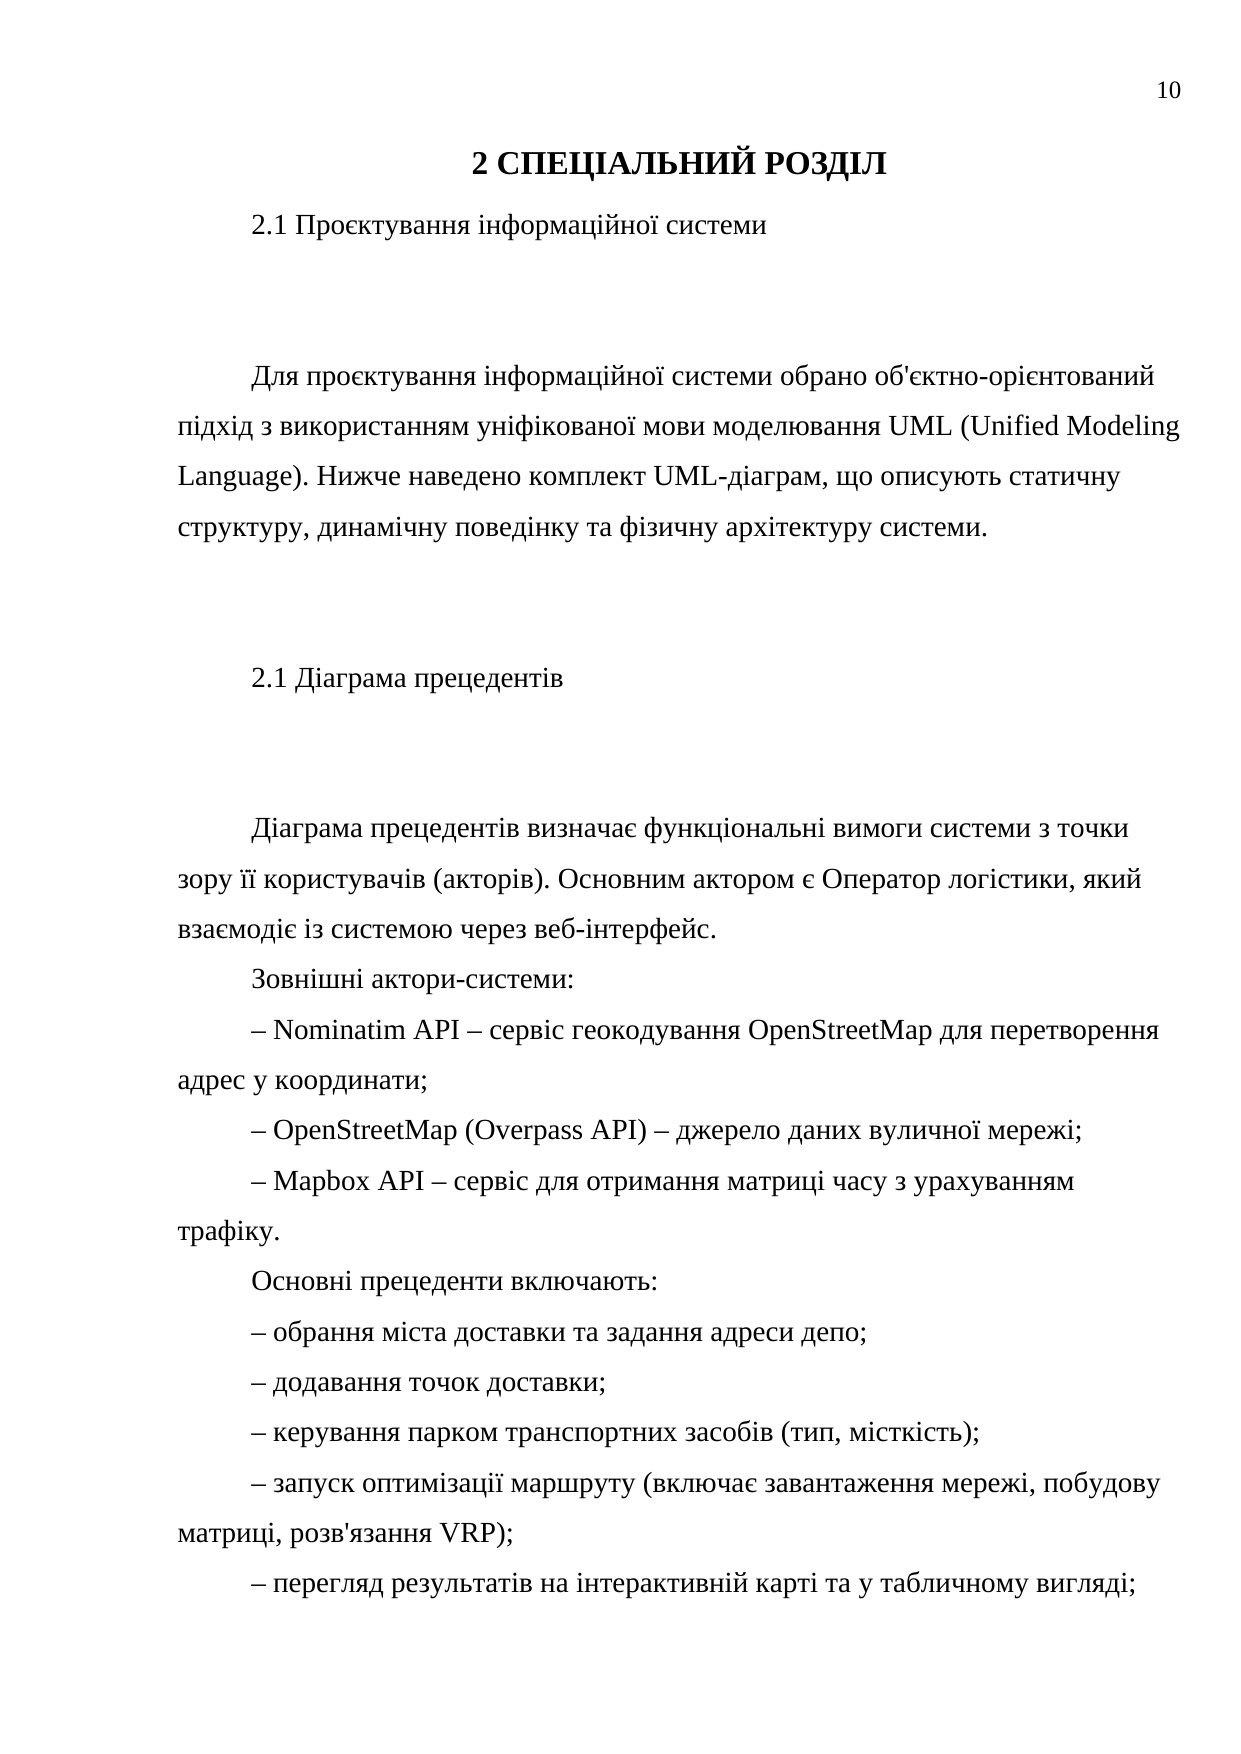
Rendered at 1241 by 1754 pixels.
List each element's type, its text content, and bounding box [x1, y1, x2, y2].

text Для проєктування інформаційної системи обрано об'єктно-орієнтований підхід з використанням уніфікованої мови моделювання UML (Unified Modeling Language). Нижче наведено комплект UML-діаграм, що описують статичну структуру, динамічну поведінку та фізичну архітектуру системи. [177, 358, 1181, 542]
text Зовнішні актори-системи: [177, 962, 1181, 995]
text – OpenStreetMap (Overpass API) – джерело даних вуличної мережі; [177, 1112, 1181, 1146]
subtitle 2 СПЕЦІАЛЬНИЙ РОЗДІЛ [177, 143, 1181, 181]
text 2.1 Проєктування інформаційної системи [177, 207, 1181, 240]
text – Mapbox API – сервіс для отримання матриці часу з урахуванням трафіку. [177, 1163, 1181, 1247]
text – керування парком транспортних засобів (тип, місткість); [177, 1414, 1181, 1448]
text Основні прецеденти включають: [177, 1263, 1181, 1297]
text 2.1 Діаграма прецедентів [177, 660, 1181, 693]
text – додавання точок доставки; [177, 1364, 1181, 1398]
text Діаграма прецедентів визначає функціональні вимоги системи з точки зору її користувачів (акторів). Основним актором є Оператор логістики, який взаємодіє із системою через веб-інтерфейс. [177, 811, 1181, 945]
text – запуск оптимізації маршруту (включає завантаження мережі, побудову матриці, розв'язання VRP); [177, 1465, 1181, 1548]
text – перегляд результатів на інтерактивній карті та у табличному вигляді; [177, 1565, 1181, 1599]
text – обрання міста доставки та задання адреси депо; [177, 1314, 1181, 1347]
text – Nominatim API – сервіс геокодування OpenStreetMap для перетворення адрес у координати; [177, 1012, 1181, 1096]
